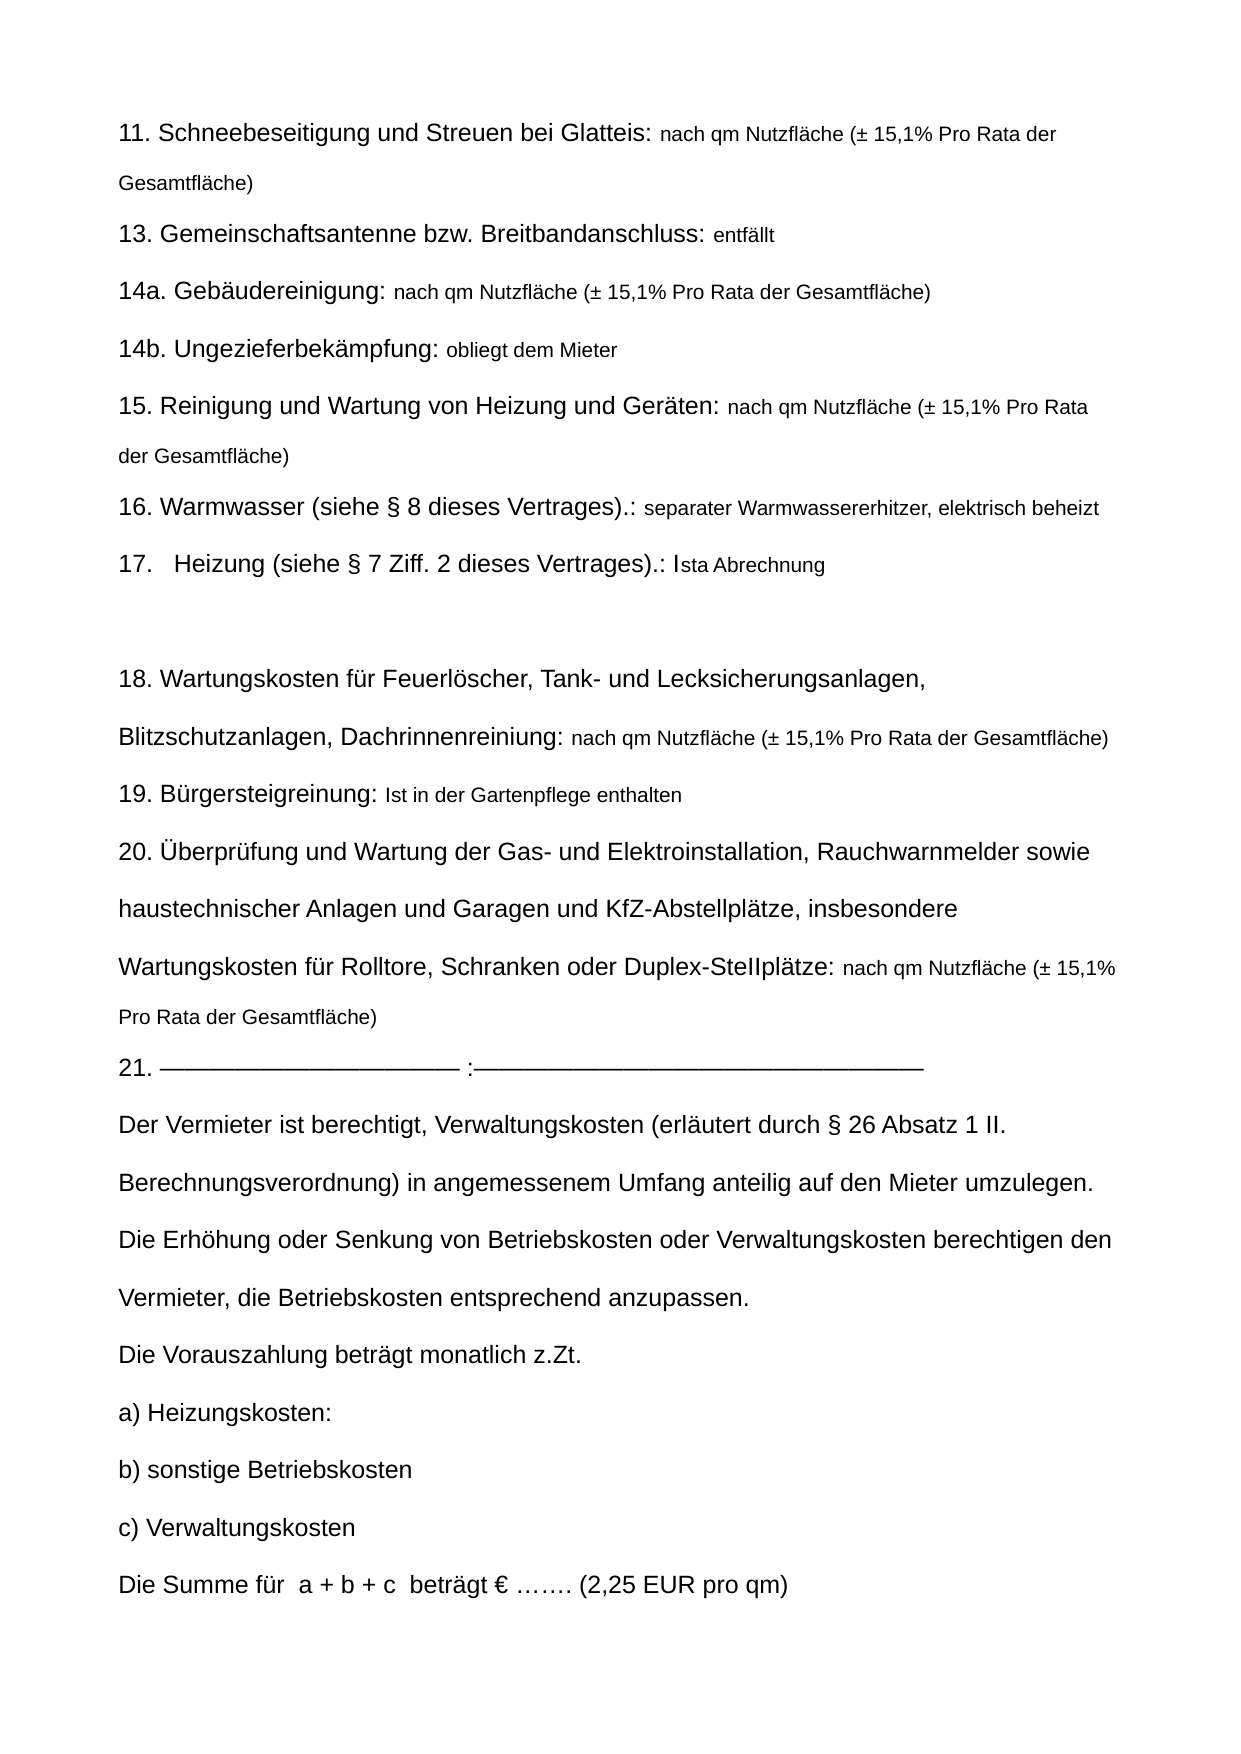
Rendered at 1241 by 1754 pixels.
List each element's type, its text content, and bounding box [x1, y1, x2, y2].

text 19. Bürgersteigreinung: Ist in der Gartenpflege enthalten [118, 779, 1122, 808]
text 16. Warmwasser (siehe § 8 dieses Vertrages).: separater Warmwassererhitzer, elektrisch beheizt [118, 492, 1122, 521]
text 14a. Gebäudereinigung: nach qm Nutzfläche (± 15,1% Pro Rata der Gesamtfläche) [118, 276, 1122, 305]
text 18. Wartungskosten für Feuerlöscher, Tank- und Lecksicherungsanlagen, Blitzschutzanlagen, Dachrinnenreiniung: nach qm Nutzfläche (± 15,1% Pro Rata der Gesamtfläche) [118, 664, 1122, 751]
text 17. Heizung (siehe § 7 Ziff. 2 dieses Vertrages).: Ista Abrechnung [118, 549, 1122, 578]
text 15. Reinigung und Wartung von Heizung und Geräten: nach qm Nutzfläche (± 15,1% Pro Rata der Gesamtfläche) [118, 391, 1122, 468]
text 20. Überprüfung und Wartung der Gas- und Elektroinstallation, Rauchwarnmelder sowie haustechnischer Anlagen und Garagen und KfZ-Abstellplätze, insbesondere Wartungskosten für Rolltore, Schranken oder Duplex- SteIIplätze: nach qm Nutzfläche (± 15,1% Pro Rata der Gesamtfläche) [118, 837, 1122, 1028]
text 21. ———————————— :—————————————————— [118, 1052, 1122, 1081]
text c) Verwaltungskosten [118, 1512, 1122, 1541]
text Die Vorauszahlung beträgt monatlich z.Zt. [118, 1340, 1122, 1369]
text Der Vermieter ist berechtigt, Verwaltungskosten (erläutert durch § 26 Absatz 1 II. Berechnungsverordnung) in angemessenem Umfang anteilig auf den Mieter umzulegen. Die Erhöhung oder Senkung von Betriebskosten oder Verwaltungskosten berechtigen den Vermieter, die Betriebskosten entsprechend anzupassen. [118, 1110, 1122, 1311]
text a) Heizungskosten: [118, 1397, 1122, 1426]
text Die Summe für a + b + c beträgt € ……. (2,25 EUR pro qm) [118, 1570, 1122, 1599]
text b) sonstige Betriebskosten [118, 1455, 1122, 1484]
text 13. Gemeinschaftsantenne bzw. Breitbandanschluss: entfällt [118, 219, 1122, 247]
text 11. Schneebeseitigung und Streuen bei Glatteis: nach qm Nutzfläche (± 15,1% Pro Rata der Gesamtfläche) [118, 118, 1122, 195]
text 14b. Ungezieferbekämpfung: obliegt dem Mieter [118, 334, 1122, 362]
